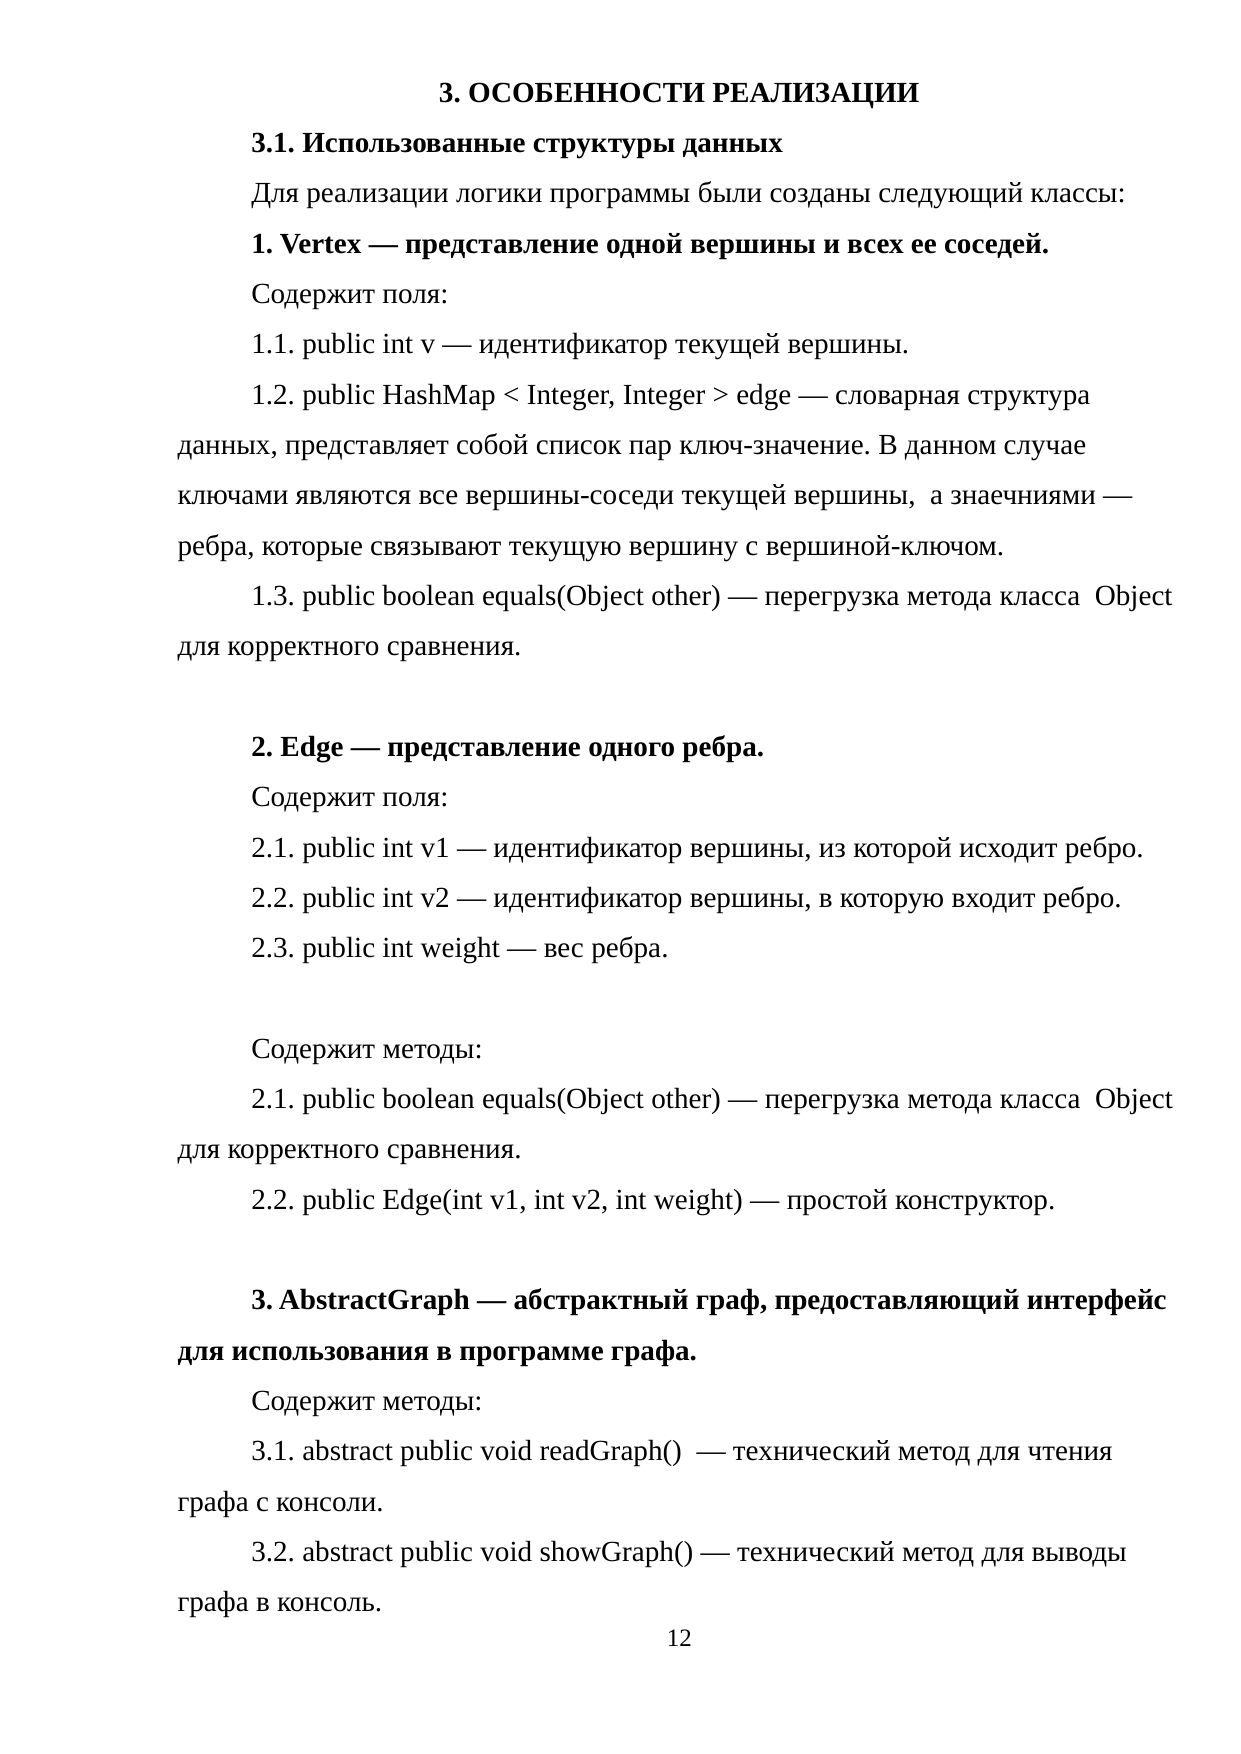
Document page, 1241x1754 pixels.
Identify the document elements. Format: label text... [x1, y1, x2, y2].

text 1.3. public boolean equals(Object other) — перегрузка метода класса Object для корректного сравнения. [177, 578, 1181, 662]
text 2.2. public int v2 — идентификатор вершины, в которую входит ребро. [177, 880, 1181, 913]
text 3. AbstractGraph — абстрактный граф, предоставляющий интерфейс для использования в программе графа. [177, 1282, 1181, 1366]
text Для реализации логики программы были созданы следующий классы: [177, 176, 1181, 209]
text 3.2. abstract public void showGraph() — технический метод для выводы графа в консоль. [177, 1534, 1181, 1618]
text Содержит поля: [177, 779, 1181, 813]
text 2. Edge — представление одного ребра. [177, 729, 1181, 763]
text 2.3. public int weight — вес ребра. [177, 930, 1181, 964]
text Содержит поля: [177, 276, 1181, 310]
text 1. Vertex — представление одной вершины и всех ее соседей. [177, 226, 1181, 259]
text Содержит методы: [177, 1383, 1181, 1417]
text 3.1. abstract public void readGraph() — технический метод для чтения графа с консоли. [177, 1433, 1181, 1517]
text 2.1. public boolean equals(Object other) — перегрузка метода класса Object для корректного сравнения. [177, 1081, 1181, 1165]
text 1.1. public int v — идентификатор текущей вершины. [177, 327, 1181, 360]
text 2.2. public Edge(int v1, int v2, int weight) — простой конструктор. [177, 1182, 1181, 1215]
text 3.1. Использованные структуры данных [177, 125, 1181, 159]
text 1.2. public HashMap < Integer, Integer > edge — словарная структура данных, представляет собой список пар ключ-значение. В данном случае ключами являются все вершины-соседи текущей вершины, а знаечниями — ребра, которые связывают текущую вершину с вершиной-ключом. [177, 377, 1181, 561]
text Содержит методы: [177, 1031, 1181, 1064]
text 2.1. public int v1 — идентификатор вершины, из которой исходит ребро. [177, 830, 1181, 863]
text 3. Особенности реализации [177, 75, 1181, 108]
